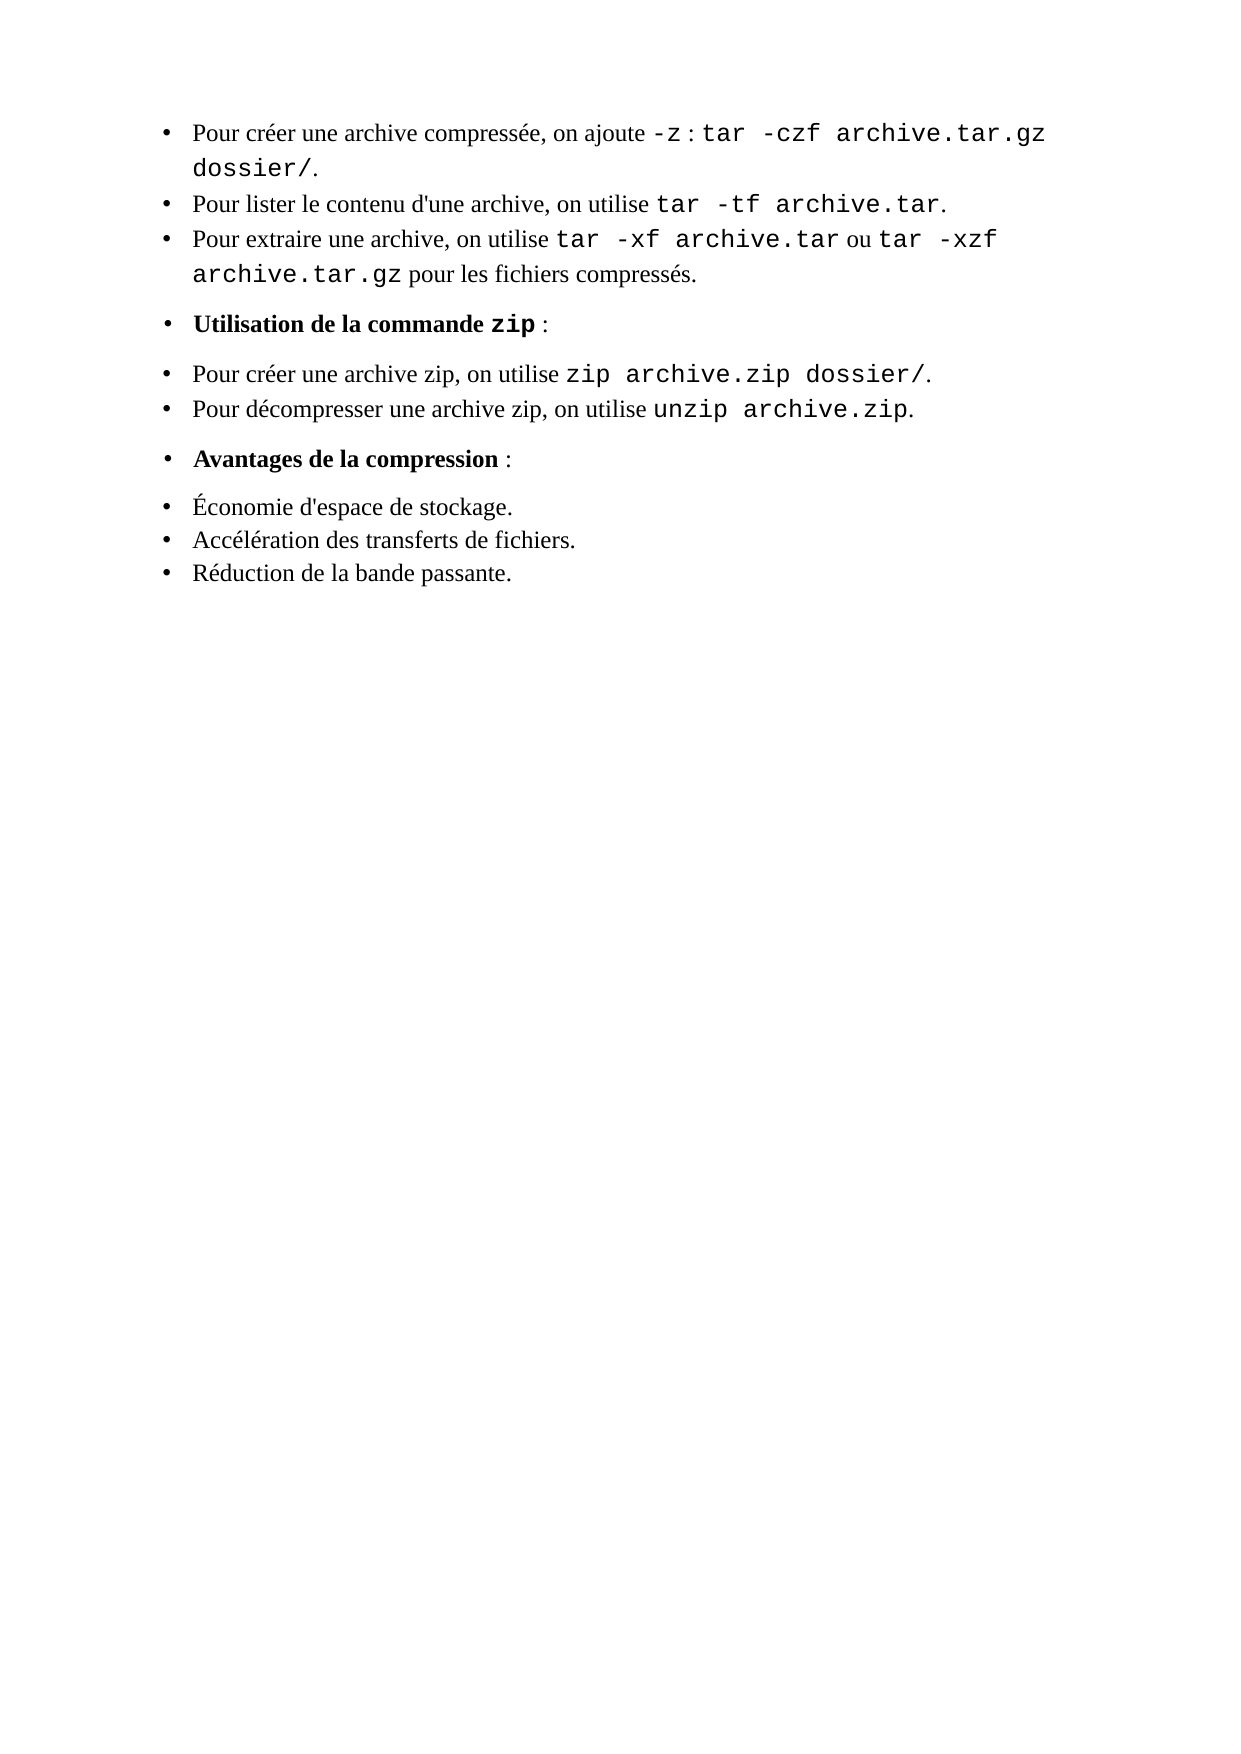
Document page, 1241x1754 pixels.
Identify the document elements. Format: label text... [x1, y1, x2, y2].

list Pour lister le contenu d'une archive, on utilise tar -tf archive.tar. [162, 189, 1122, 219]
list Pour créer une archive zip, on utilise zip archive.zip dossier/. [162, 359, 1122, 390]
list Accélération des transferts de fichiers. [162, 525, 1122, 554]
list Économie d'espace de stockage. [162, 492, 1122, 521]
list Avantages de la compression : [164, 444, 1122, 473]
list Utilisation de la commande zip : [164, 309, 1122, 340]
list Pour décompresser une archive zip, on utilise unzip archive.zip. [162, 394, 1122, 425]
list Pour créer une archive compressée, on ajoute -z : tar -czf archive.tar.gz dossier/. [162, 118, 1122, 184]
list Pour extraire une archive, on utilise tar -xf archive.tar ou tar -xzf archive.tar.gz pour les fichiers compressés. [162, 224, 1122, 290]
list Réduction de la bande passante. [162, 558, 1122, 587]
